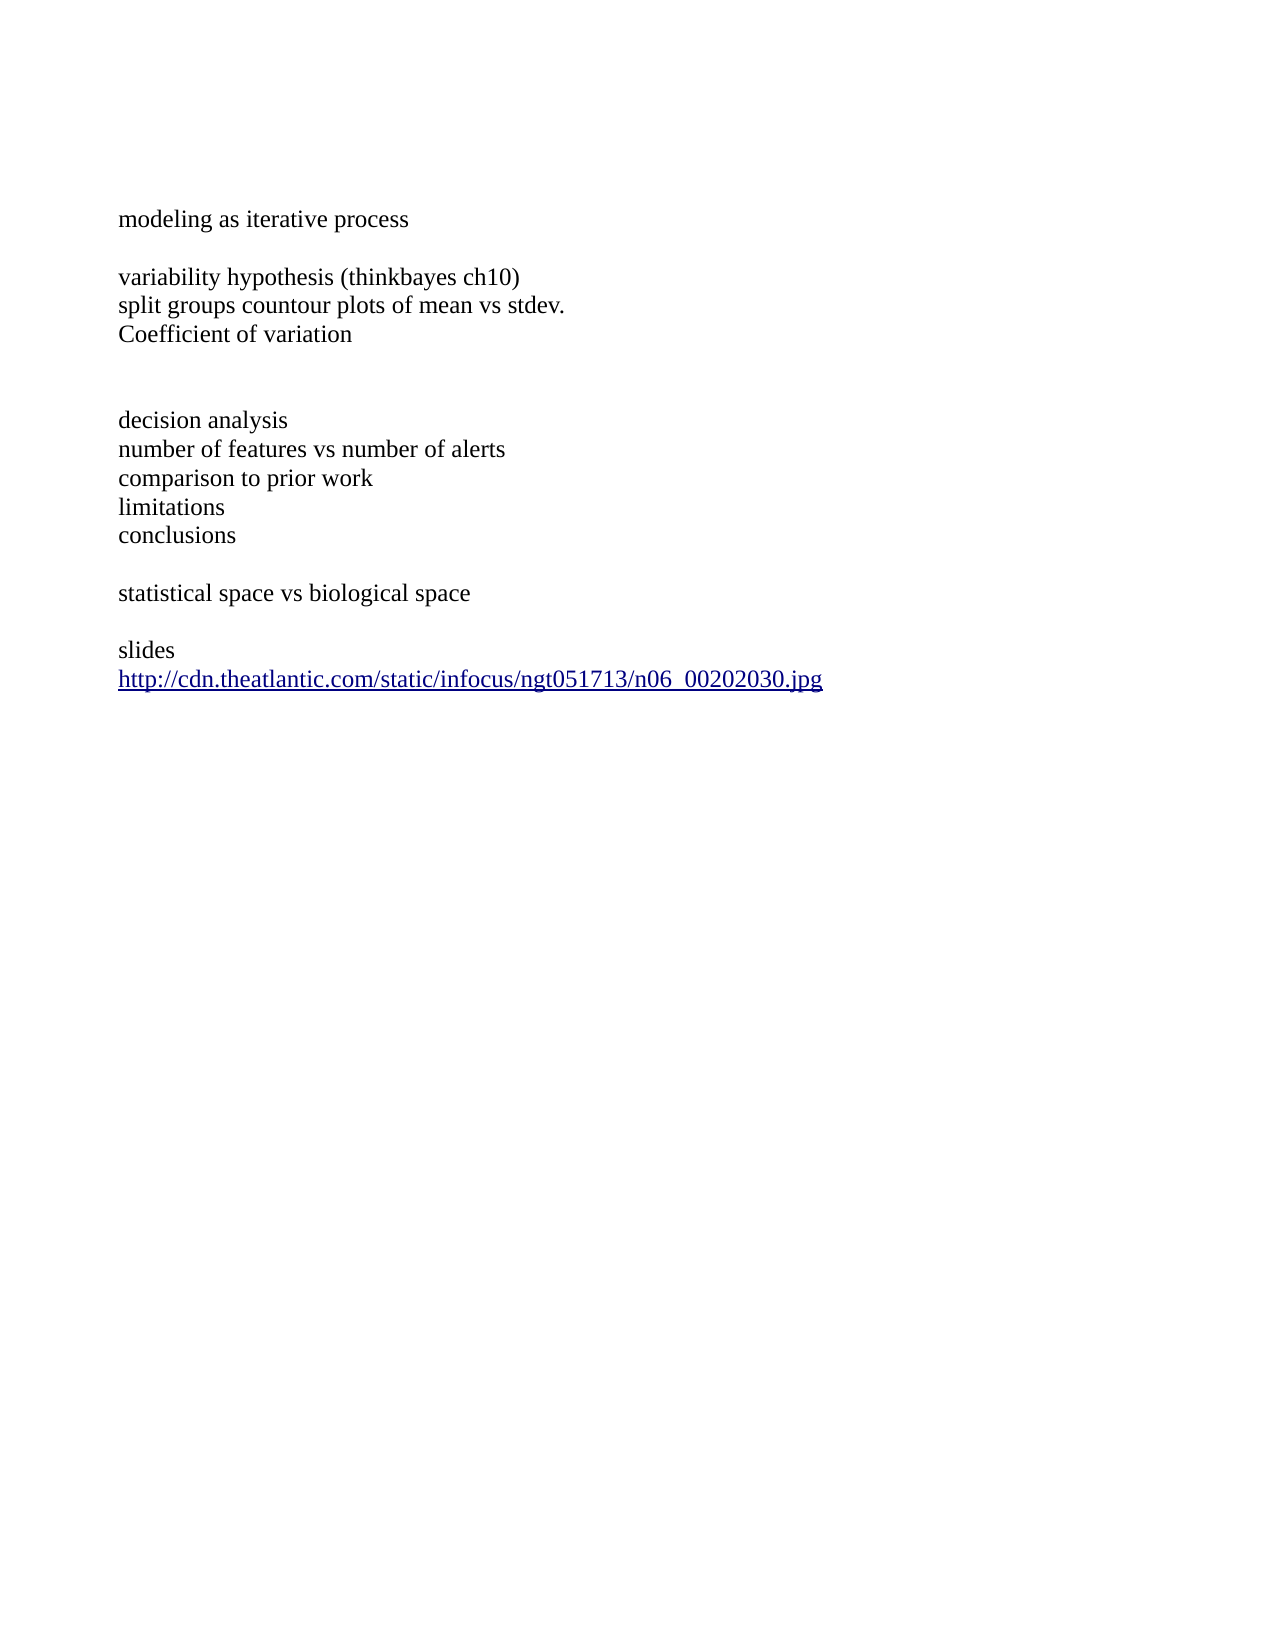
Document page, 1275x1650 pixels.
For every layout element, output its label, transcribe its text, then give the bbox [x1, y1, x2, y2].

text variability hypothesis (thinkbayes ch10) [118, 262, 1157, 291]
text modeling as iterative process [118, 204, 1157, 233]
text conclusions [118, 521, 1157, 549]
text comparison to prior work [118, 463, 1157, 492]
text limitations [118, 492, 1157, 521]
text Coefficient of variation [118, 319, 1157, 348]
text number of features vs number of alerts [118, 434, 1157, 463]
text slides [118, 636, 1157, 664]
text split groups countour plots of mean vs stdev. [118, 291, 1157, 319]
text http://cdn.theatlantic.com/static/infocus/ngt051713/n06_00202030.jpg [118, 664, 1157, 693]
text statistical space vs biological space [118, 578, 1157, 607]
text decision analysis [118, 406, 1157, 434]
